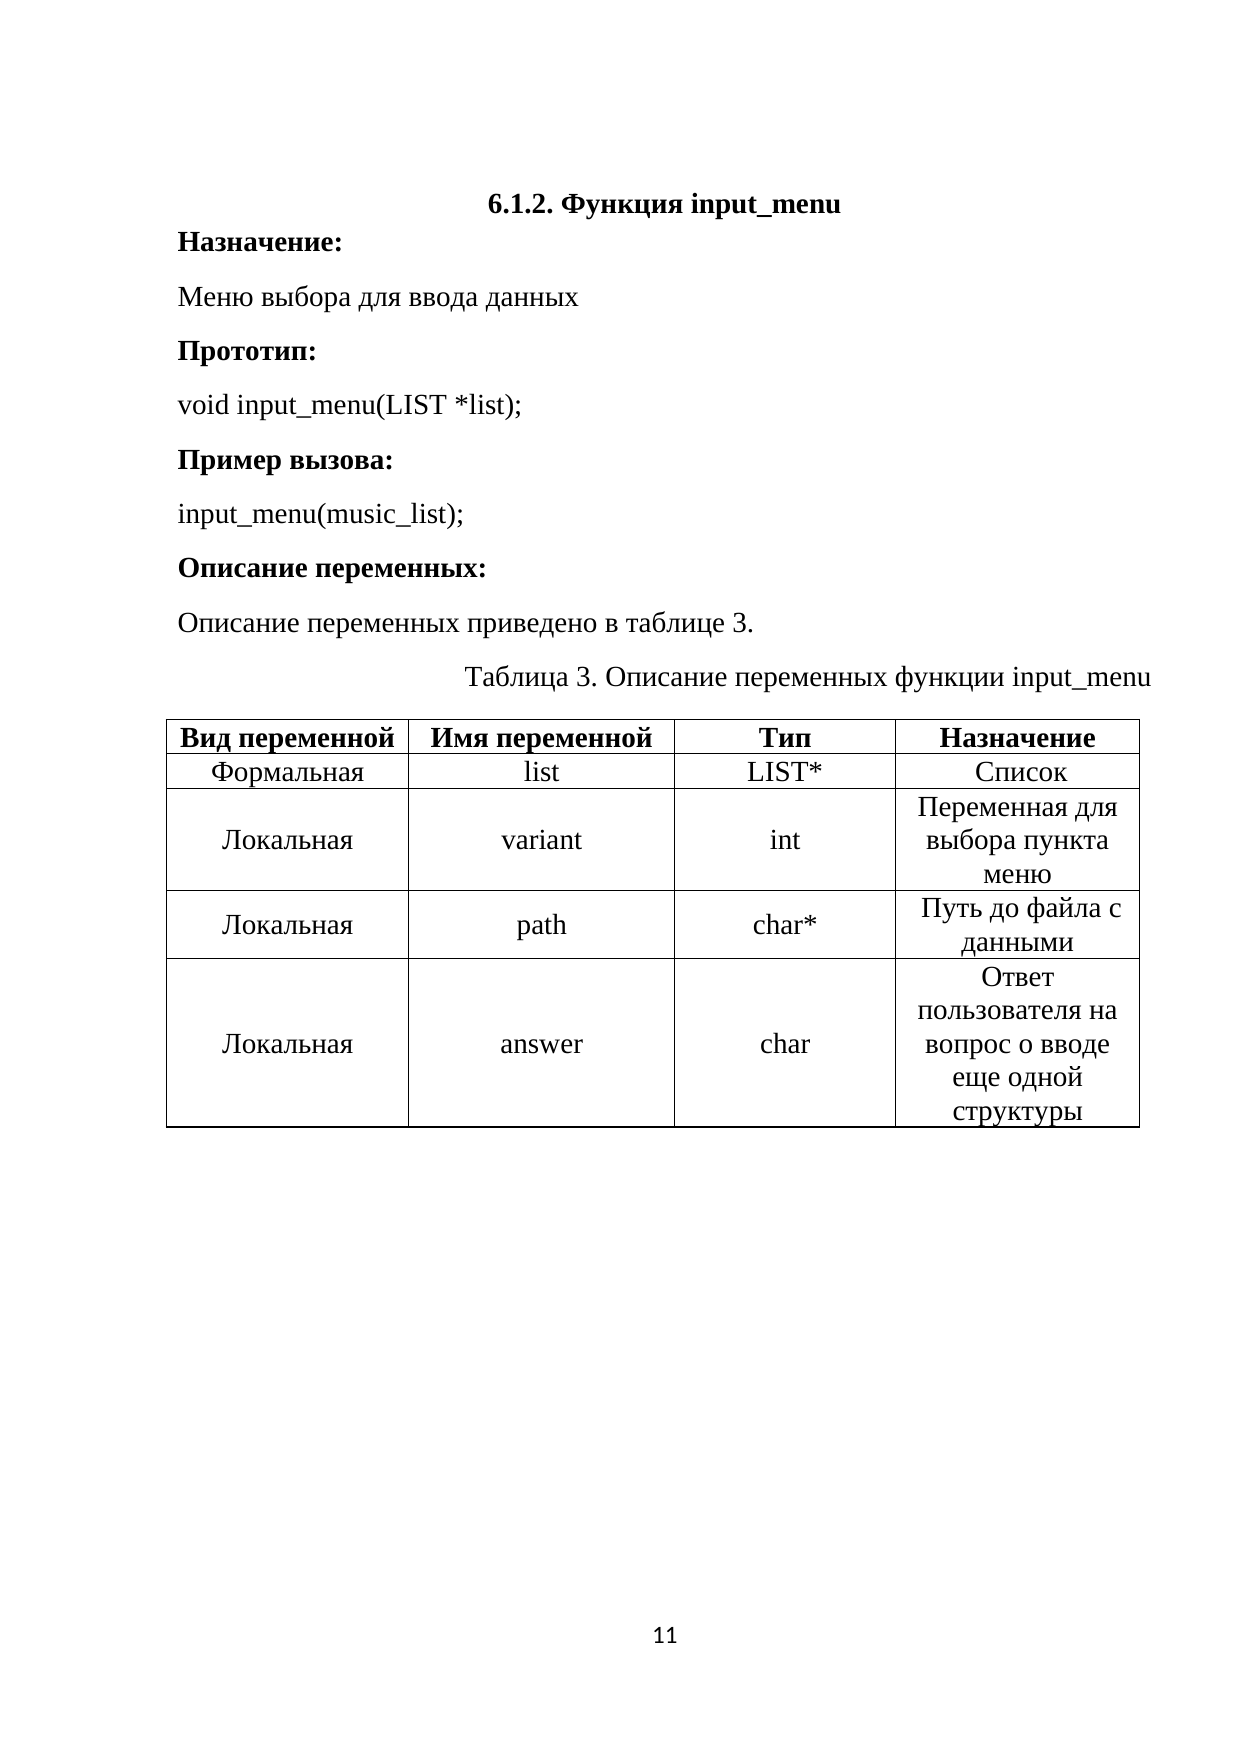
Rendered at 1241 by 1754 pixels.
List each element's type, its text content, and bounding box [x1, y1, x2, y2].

text Таблица 3. Описание переменных функции input_menu [177, 659, 1152, 693]
table_cell list [409, 754, 674, 788]
text void input_menu(LIST *list); [177, 387, 1152, 421]
text Меню выбора для ввода данных [177, 279, 1152, 312]
table_cell answer [409, 959, 674, 1126]
table_cell Локальная [167, 891, 408, 958]
table_cell Список [896, 754, 1139, 788]
table_cell int [675, 789, 895, 889]
table_cell Формальная [167, 754, 408, 788]
table_cell Переменная для выбора пункта меню [896, 789, 1139, 889]
text Назначение: [177, 224, 1152, 258]
text Описание переменных приведено в таблице 3. [177, 605, 1152, 638]
table_cell Путь до файла с данными [896, 891, 1139, 958]
table_cell LIST* [675, 754, 895, 788]
table_cell path [409, 891, 674, 958]
subtitle 6.1.2. Функция input_menu [177, 186, 1152, 219]
text Прототип: [177, 333, 1152, 367]
table_header Назначение [896, 720, 1139, 753]
table_cell Ответ пользователя на вопрос о вводе еще одной структуры [896, 959, 1139, 1126]
text Пример вызова: [177, 442, 1152, 475]
table_cell Локальная [167, 959, 408, 1126]
table_header Вид переменной [167, 720, 408, 753]
table_cell Локальная [167, 789, 408, 889]
table_cell variant [409, 789, 674, 889]
table_header Тип [675, 720, 895, 753]
text input_menu(music_list); [177, 496, 1152, 530]
table_header Имя переменной [409, 720, 674, 753]
text Описание переменных: [177, 551, 1152, 584]
table_cell char [675, 959, 895, 1126]
table_cell char* [675, 891, 895, 958]
